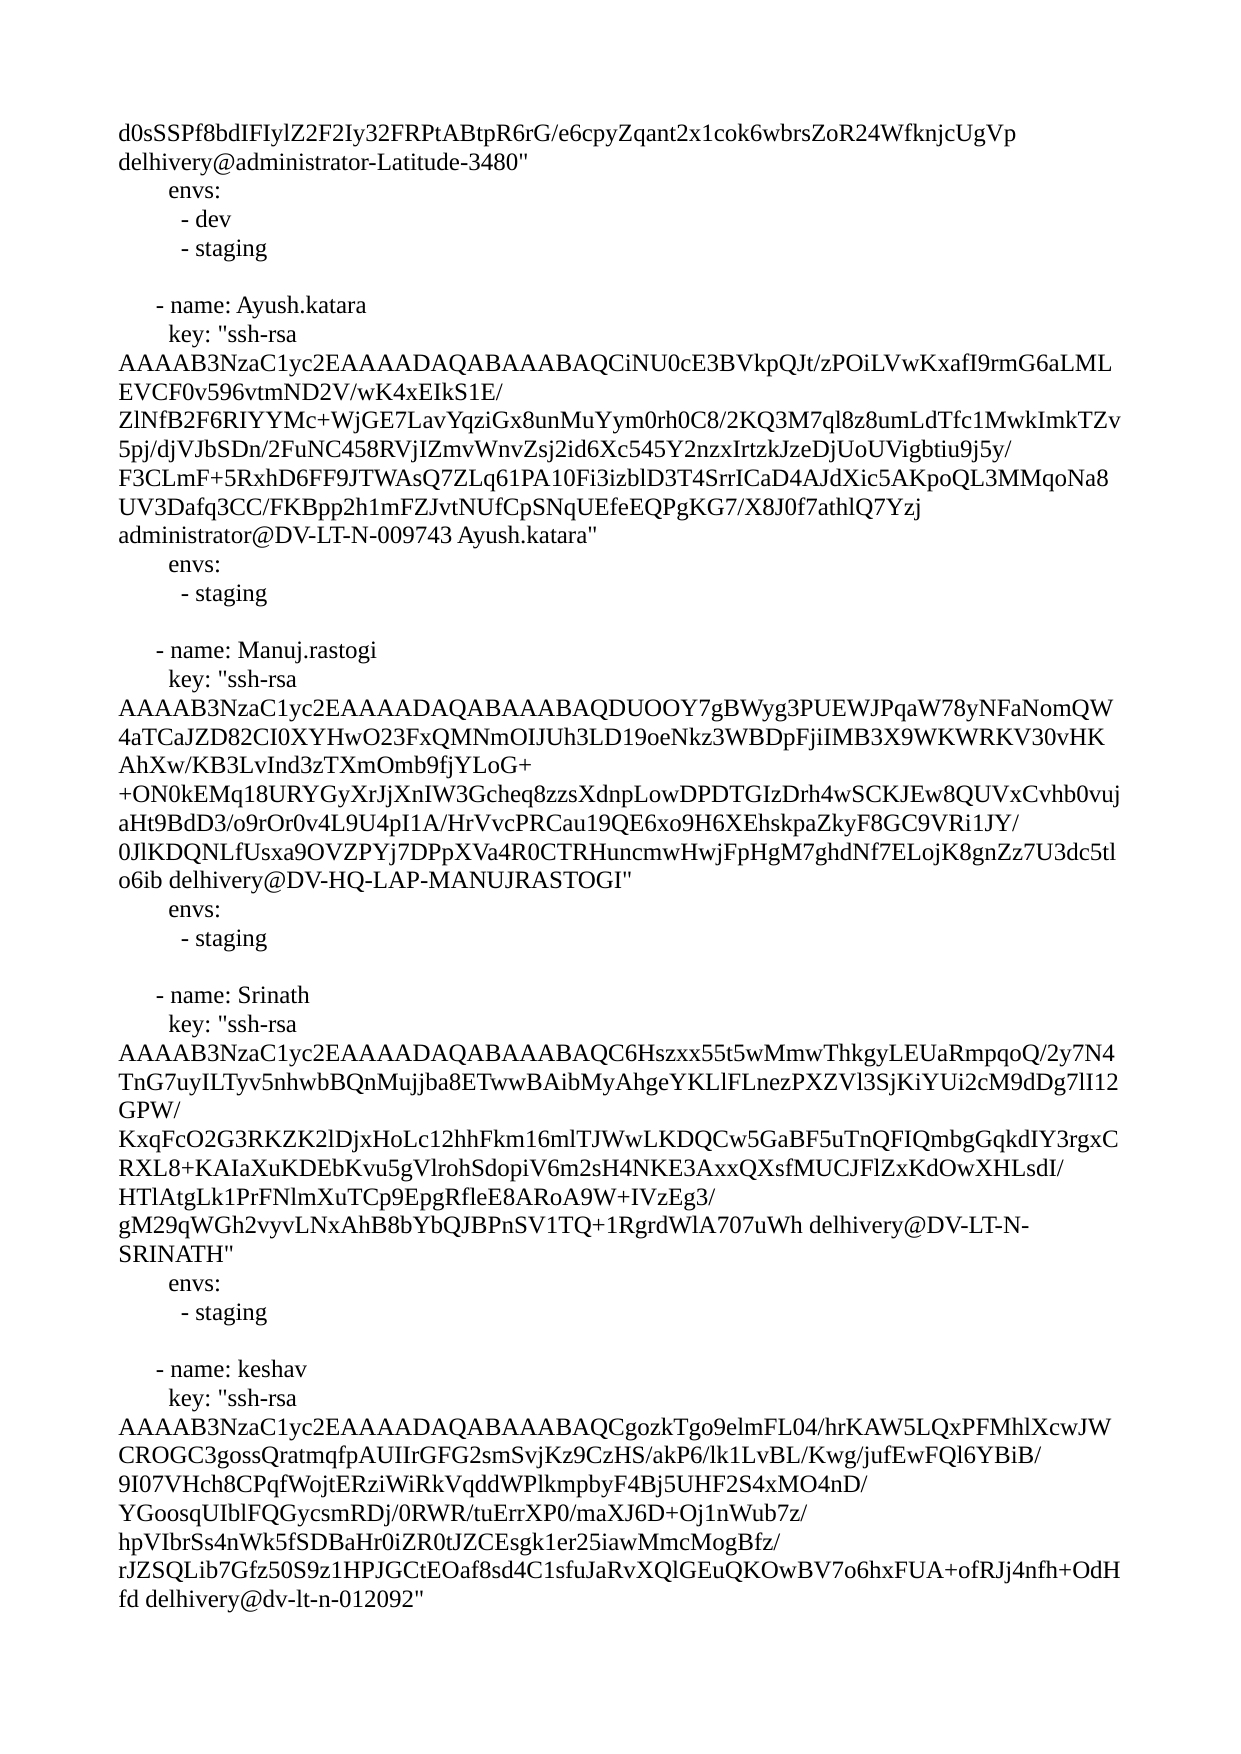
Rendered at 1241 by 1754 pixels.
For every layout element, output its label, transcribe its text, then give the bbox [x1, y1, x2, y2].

text - name: Srinath [118, 981, 1122, 1009]
text key: "ssh-rsa AAAAB3NzaC1yc2EAAAADAQABAAABAQDUOOY7gBWyg3PUEWJPqaW78yNFaNomQW4aTCaJZD82CI0XYHwO23FxQMNmOIJUh3LD19oeNkz3WBDpFjiIMB3X9WKWRKV30vHKAhXw/KB3LvInd3zTXmOmb9fjYLoG++ON0kEMq18URYGyXrJjXnIW3Gcheq8zzsXdnpLowDPDTGIzDrh4wSCKJEw8QUVxCvhb0vujaHt9BdD3/o9rOr0v4L9U4pI1A/HrVvcPRCau19QE6xo9H6XEhskpaZkyF8GC9VRi1JY/0JlKDQNLfUsxa9OVZPYj7DPpXVa4R0CTRHuncmwHwjFpHgM7ghdNf7ELojK8gnZz7U3dc5tlo6ib delhivery@DV-HQ-LAP-MANUJRASTOGI" [118, 664, 1122, 894]
text - name: Manuj.rastogi [118, 636, 1122, 664]
text envs: [118, 894, 1122, 923]
text - name: Ayush.katara [118, 291, 1122, 319]
text - dev [118, 204, 1122, 233]
text - staging [118, 233, 1122, 262]
text - name: keshav [118, 1354, 1122, 1383]
text key: "ssh-rsa AAAAB3NzaC1yc2EAAAADAQABAAABAQCiNU0cE3BVkpQJt/zPOiLVwKxafI9rmG6aLMLEVCF0v596vtmND2V/wK4xEIkS1E/ZlNfB2F6RIYYMc+WjGE7LavYqziGx8unMuYym0rh0C8/2KQ3M7ql8z8umLdTfc1MwkImkTZv5pj/djVJbSDn/2FuNC458RVjIZmvWnvZsj2id6Xc545Y2nzxIrtzkJzeDjUoUVigbtiu9j5y/F3CLmF+5RxhD6FF9JTWAsQ7ZLq61PA10Fi3izblD3T4SrrICaD4AJdXic5AKpoQL3MMqoNa8UV3Dafq3CC/FKBpp2h1mFZJvtNUfCpSNqUEfeEQPgKG7/X8J0f7athlQ7Yzj administrator@DV-LT-N-009743 Ayush.katara" [118, 319, 1122, 549]
text key: "ssh-rsa AAAAB3NzaC1yc2EAAAADAQABAAABAQCgozkTgo9elmFL04/hrKAW5LQxPFMhlXcwJWCROGC3gossQratmqfpAUIIrGFG2smSvjKz9CzHS/akP6/lk1LvBL/Kwg/jufEwFQl6YBiB/9I07VHch8CPqfWojtERziWiRkVqddWPlkmpbyF4Bj5UHF2S4xMO4nD/YGoosqUIblFQGycsmRDj/0RWR/tuErrXP0/maXJ6D+Oj1nWub7z/hpVIbrSs4nWk5fSDBaHr0iZR0tJZCEsgk1er25iawMmcMogBfz/rJZSQLib7Gfz50S9z1HPJGCtEOaf8sd4C1sfuJaRvXQlGEuQKOwBV7o6hxFUA+ofRJj4nfh+OdHfd delhivery@dv-lt-n-012092" [118, 1383, 1122, 1613]
text - staging [118, 578, 1122, 607]
text key: "ssh-rsa AAAAB3NzaC1yc2EAAAADAQABAAABAQC6Hszxx55t5wMmwThkgyLEUaRmpqoQ/2y7N4TnG7uyILTyv5nhwbBQnMujjba8ETwwBAibMyAhgeYKLlFLnezPXZVl3SjKiYUi2cM9dDg7lI12GPW/KxqFcO2G3RKZK2lDjxHoLc12hhFkm16mlTJWwLKDQCw5GaBF5uTnQFIQmbgGqkdIY3rgxCRXL8+KAIaXuKDEbKvu5gVlrohSdopiV6m2sH4NKE3AxxQXsfMUCJFlZxKdOwXHLsdI/HTlAtgLk1PrFNlmXuTCp9EpgRfleE8ARoA9W+IVzEg3/gM29qWGh2vyvLNxAhB8bYbQJBPnSV1TQ+1RgrdWlA707uWh delhivery@DV-LT-N-SRINATH" [118, 1009, 1122, 1268]
text envs: [118, 549, 1122, 578]
text envs: [118, 1268, 1122, 1297]
text envs: [118, 176, 1122, 204]
text - staging [118, 923, 1122, 952]
text - staging [118, 1297, 1122, 1326]
text d0sSSPf8bdIFIylZ2F2Iy32FRPtABtpR6rG/e6cpyZqant2x1cok6wbrsZoR24WfknjcUgVp delhivery@administrator-Latitude-3480" [118, 118, 1122, 176]
